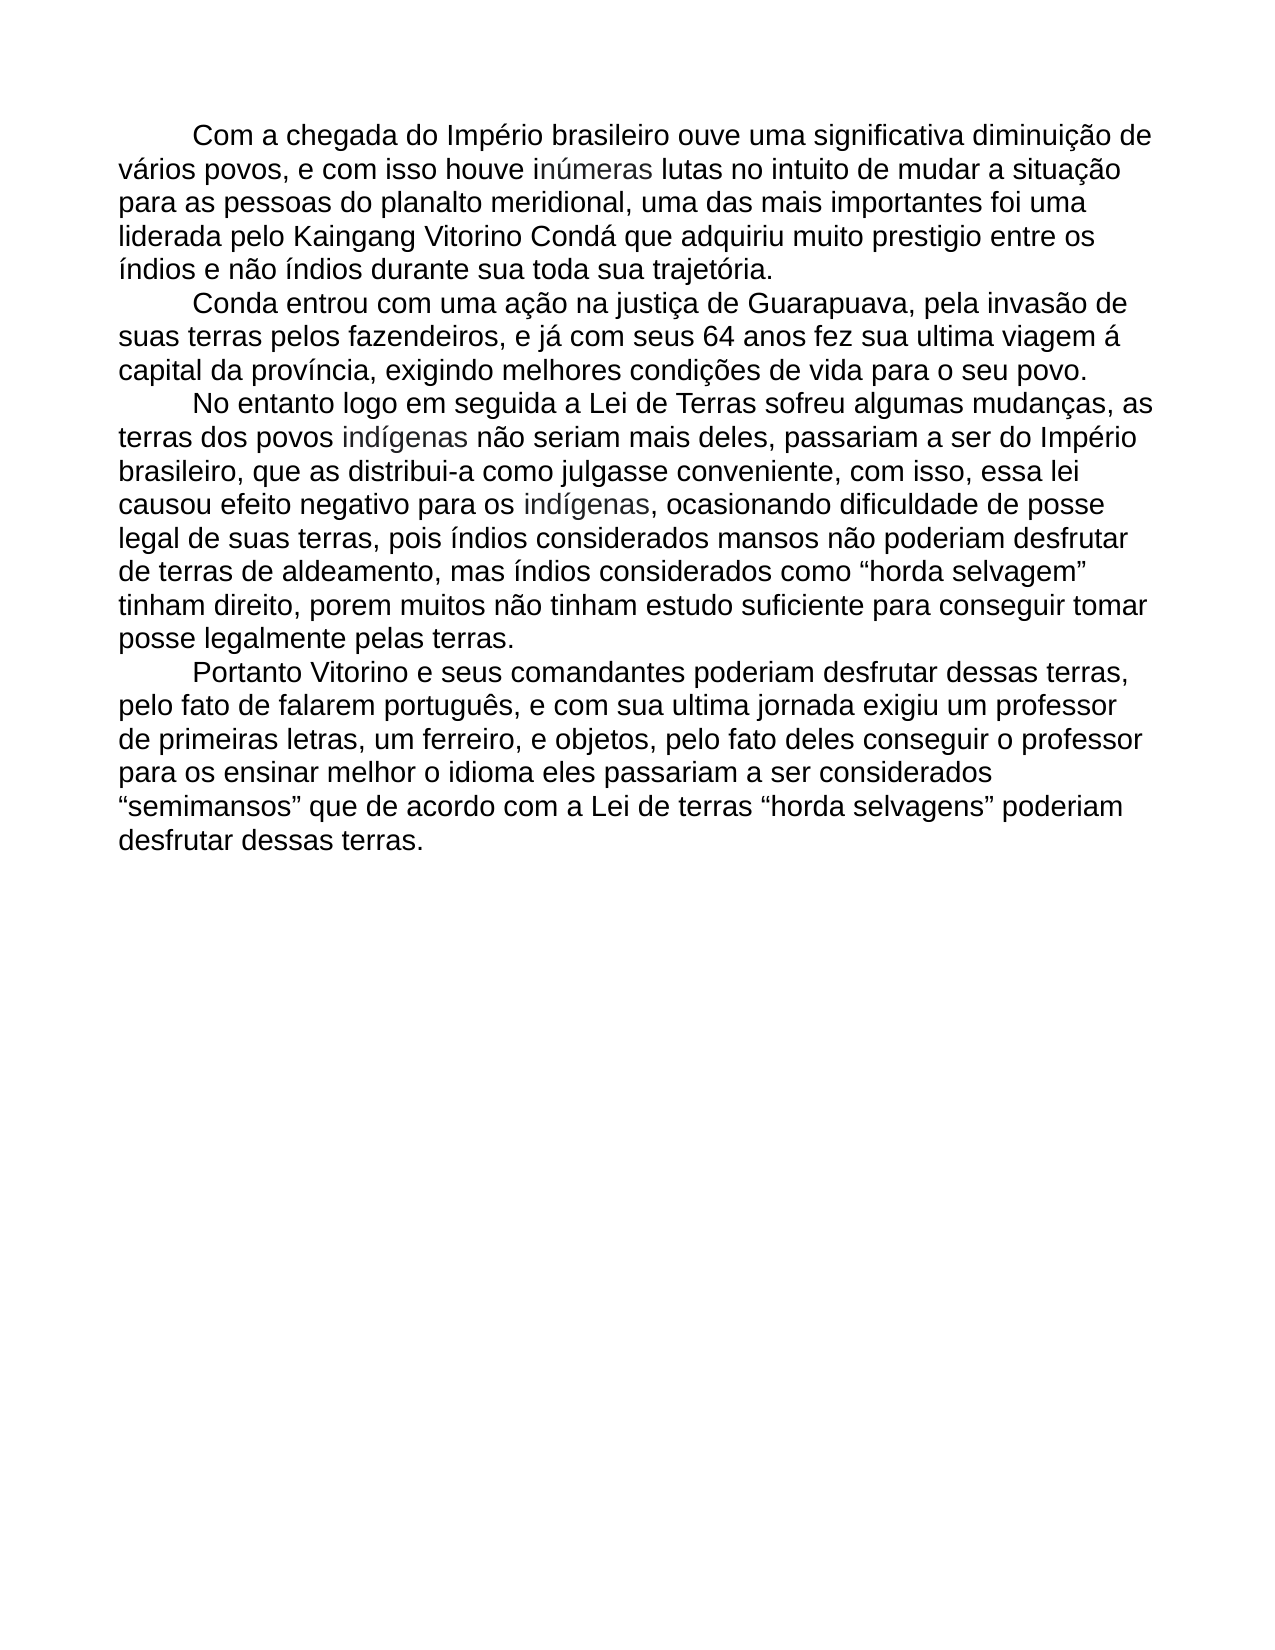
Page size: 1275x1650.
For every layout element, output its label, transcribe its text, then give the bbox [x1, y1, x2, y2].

text Com a chegada do Império brasileiro ouve uma significativa diminuição de vários povos, e com isso houve inúmeras lutas no intuito de mudar a situação para as pessoas do planalto meridional, uma das mais importantes foi uma liderada pelo Kaingang Vitorino Condá que adquiriu muito prestigio entre os índios e não índios durante sua toda sua trajetória. [118, 118, 1157, 286]
text Portanto Vitorino e seus comandantes poderiam desfrutar dessas terras, pelo fato de falarem português, e com sua ultima jornada exigiu um professor de primeiras letras, um ferreiro, e objetos, pelo fato deles conseguir o professor para os ensinar melhor o idioma eles passariam a ser considerados “semimansos” que de acordo com a Lei de terras “horda selvagens” poderiam desfrutar dessas terras. [118, 655, 1157, 856]
text No entanto logo em seguida a Lei de Terras sofreu algumas mudanças, as terras dos povos indígenas não seriam mais deles, passariam a ser do Império brasileiro, que as distribui-a como julgasse conveniente, com isso, essa lei causou efeito negativo para os indígenas, ocasionando dificuldade de posse legal de suas terras, pois índios considerados mansos não poderiam desfrutar de terras de aldeamento, mas índios considerados como “horda selvagem” tinham direito, porem muitos não tinham estudo suficiente para conseguir tomar posse legalmente pelas terras. [118, 386, 1157, 655]
text Conda entrou com uma ação na justiça de Guarapuava, pela invasão de suas terras pelos fazendeiros, e já com seus 64 anos fez sua ultima viagem á capital da província, exigindo melhores condições de vida para o seu povo. [118, 286, 1157, 386]
